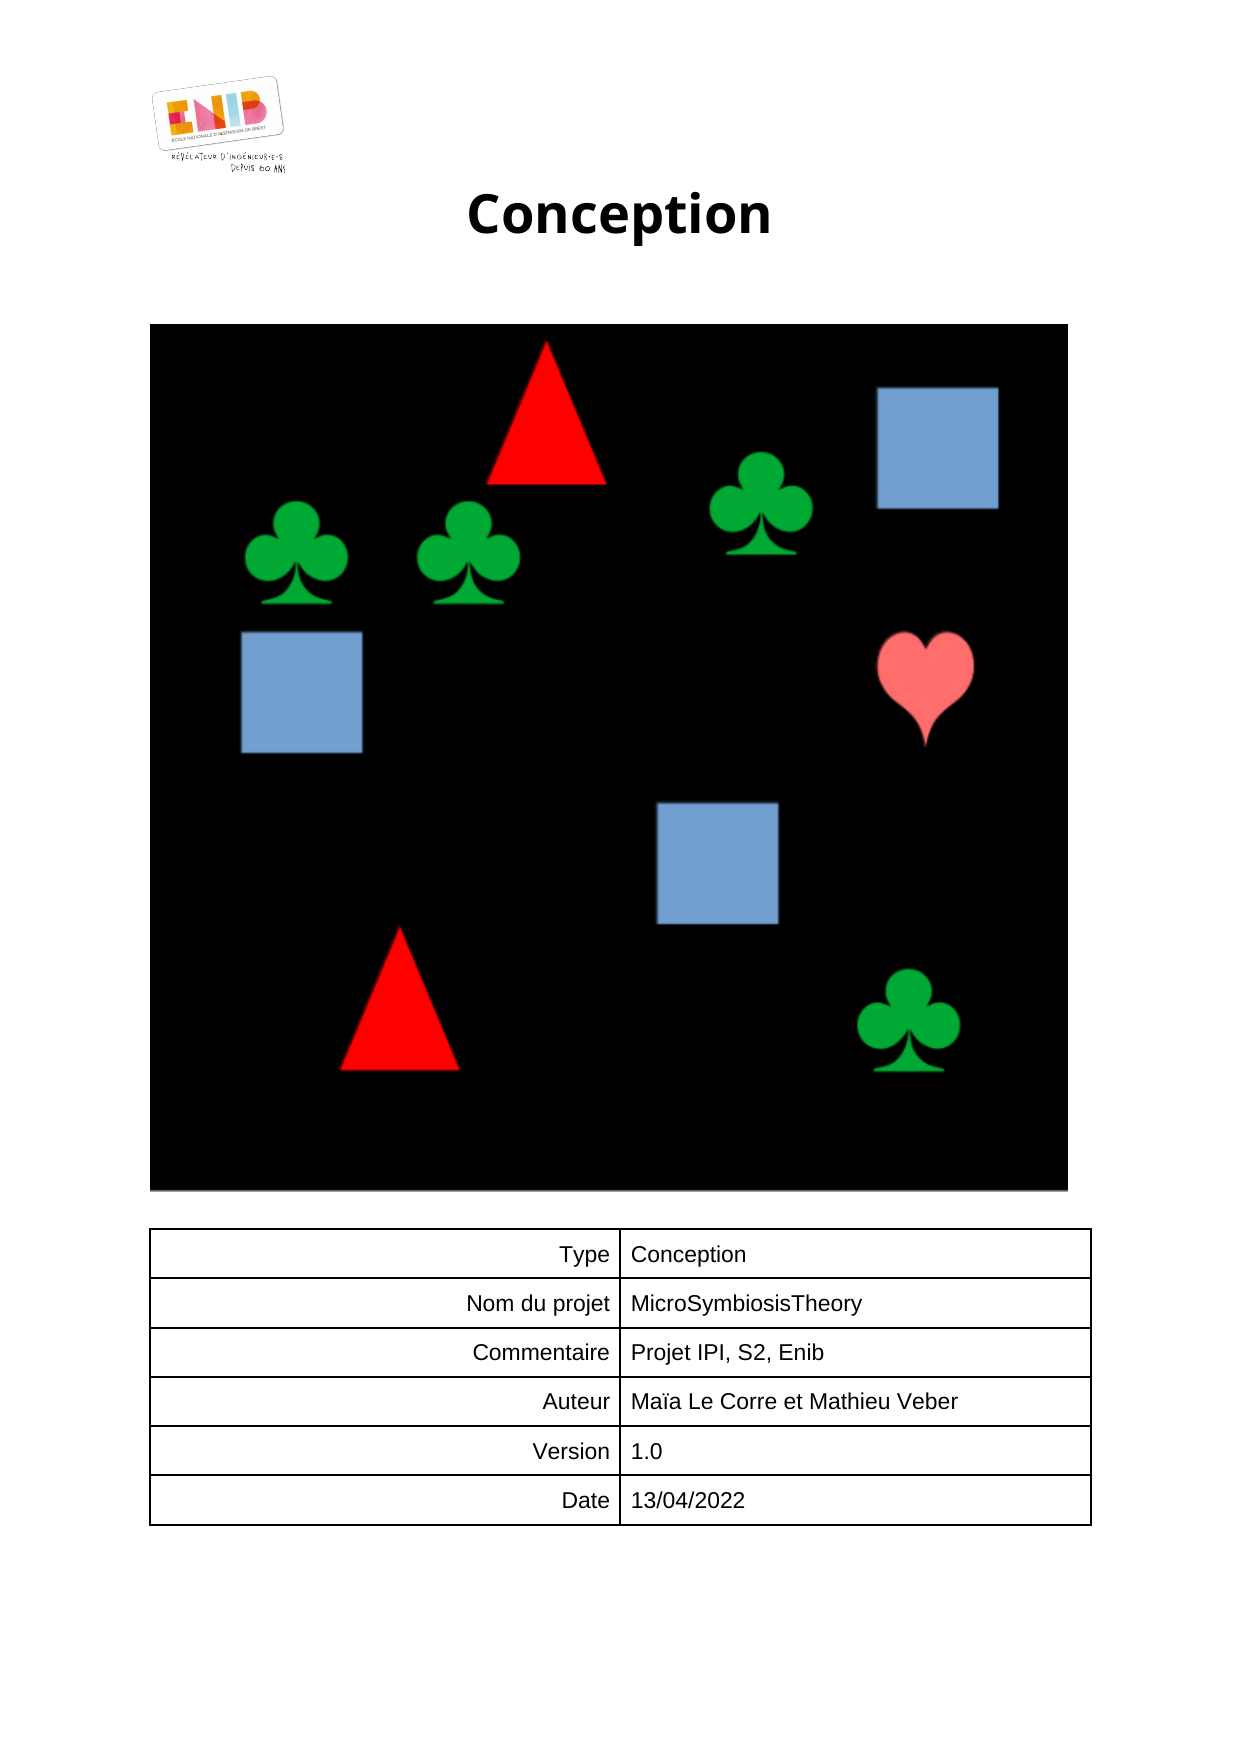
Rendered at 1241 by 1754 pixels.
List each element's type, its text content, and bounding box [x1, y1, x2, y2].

table_cell 1.0 [621, 1427, 1090, 1474]
table_cell Nom du projet [151, 1279, 619, 1327]
table_cell MicroSymbiosisTheory [621, 1279, 1090, 1327]
table_header Type [151, 1230, 619, 1277]
table_cell Version [151, 1427, 619, 1474]
table_cell 13/04/2022 [621, 1476, 1090, 1524]
picture [150, 75, 285, 176]
table_cell Commentaire [151, 1329, 619, 1376]
table_cell Maïa Le Corre et Mathieu Veber [621, 1378, 1090, 1425]
table_cell Date [151, 1476, 619, 1524]
picture [150, 324, 1068, 1192]
title Conception [150, 176, 1090, 249]
table_cell Auteur [151, 1378, 619, 1425]
table_header Conception [621, 1230, 1090, 1277]
table_cell Projet IPI, S2, Enib [621, 1329, 1090, 1376]
